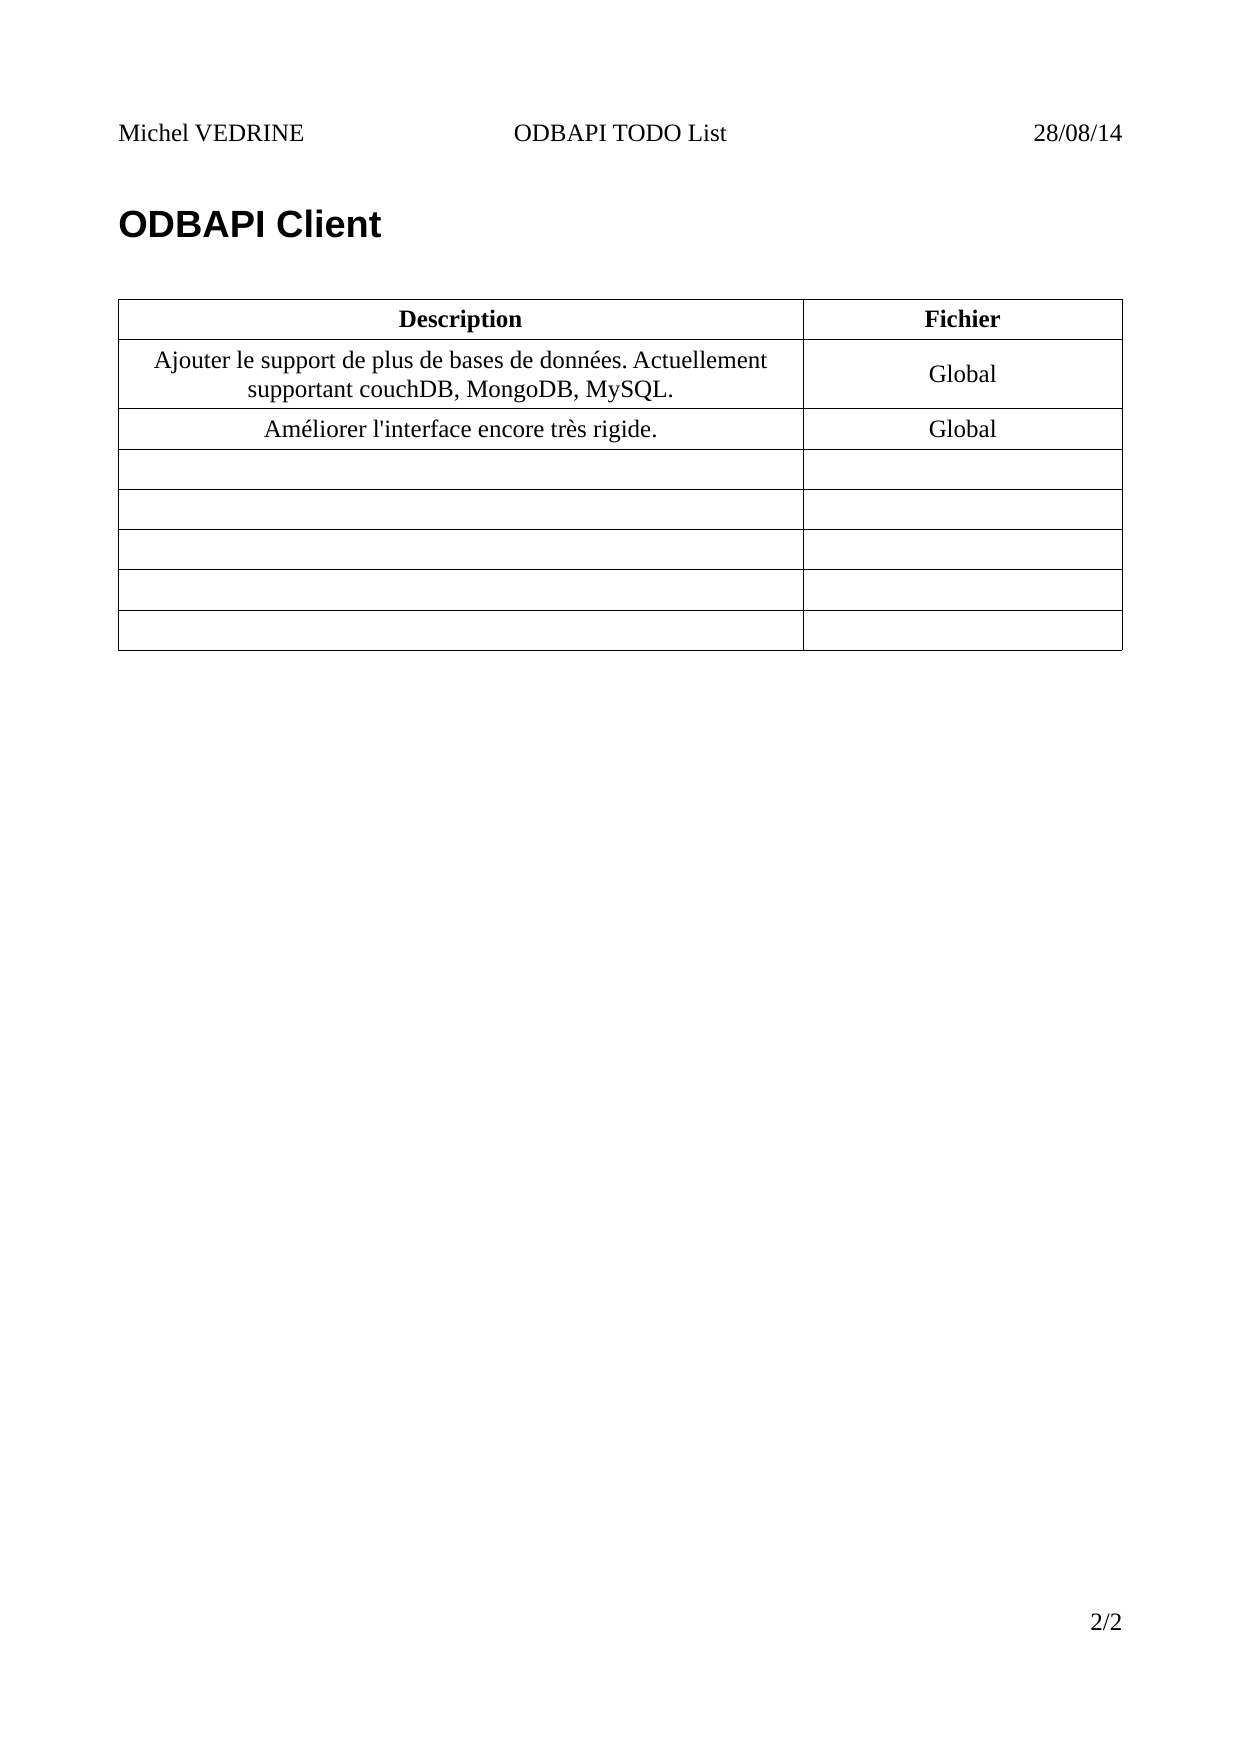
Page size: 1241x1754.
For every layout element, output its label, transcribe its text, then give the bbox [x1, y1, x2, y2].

table_header Description [119, 300, 803, 339]
table_cell [804, 611, 1122, 650]
subtitle ODBAPI Client [118, 201, 1122, 245]
table_header Fichier [804, 300, 1122, 339]
table_cell [119, 570, 803, 610]
table_cell [804, 530, 1122, 569]
table_cell [804, 570, 1122, 610]
table_cell Améliorer l'interface encore très rigide. [119, 409, 803, 448]
table_cell [119, 611, 803, 650]
table_cell [119, 490, 803, 529]
table_cell [804, 490, 1122, 529]
table_cell [119, 530, 803, 569]
table_cell [804, 450, 1122, 489]
table_cell Global [804, 409, 1122, 448]
table_cell Ajouter le support de plus de bases de données. Actuellement supportant couchDB, MongoDB, MySQL. [119, 340, 803, 408]
table_cell Global [804, 340, 1122, 408]
table_cell [119, 450, 803, 489]
